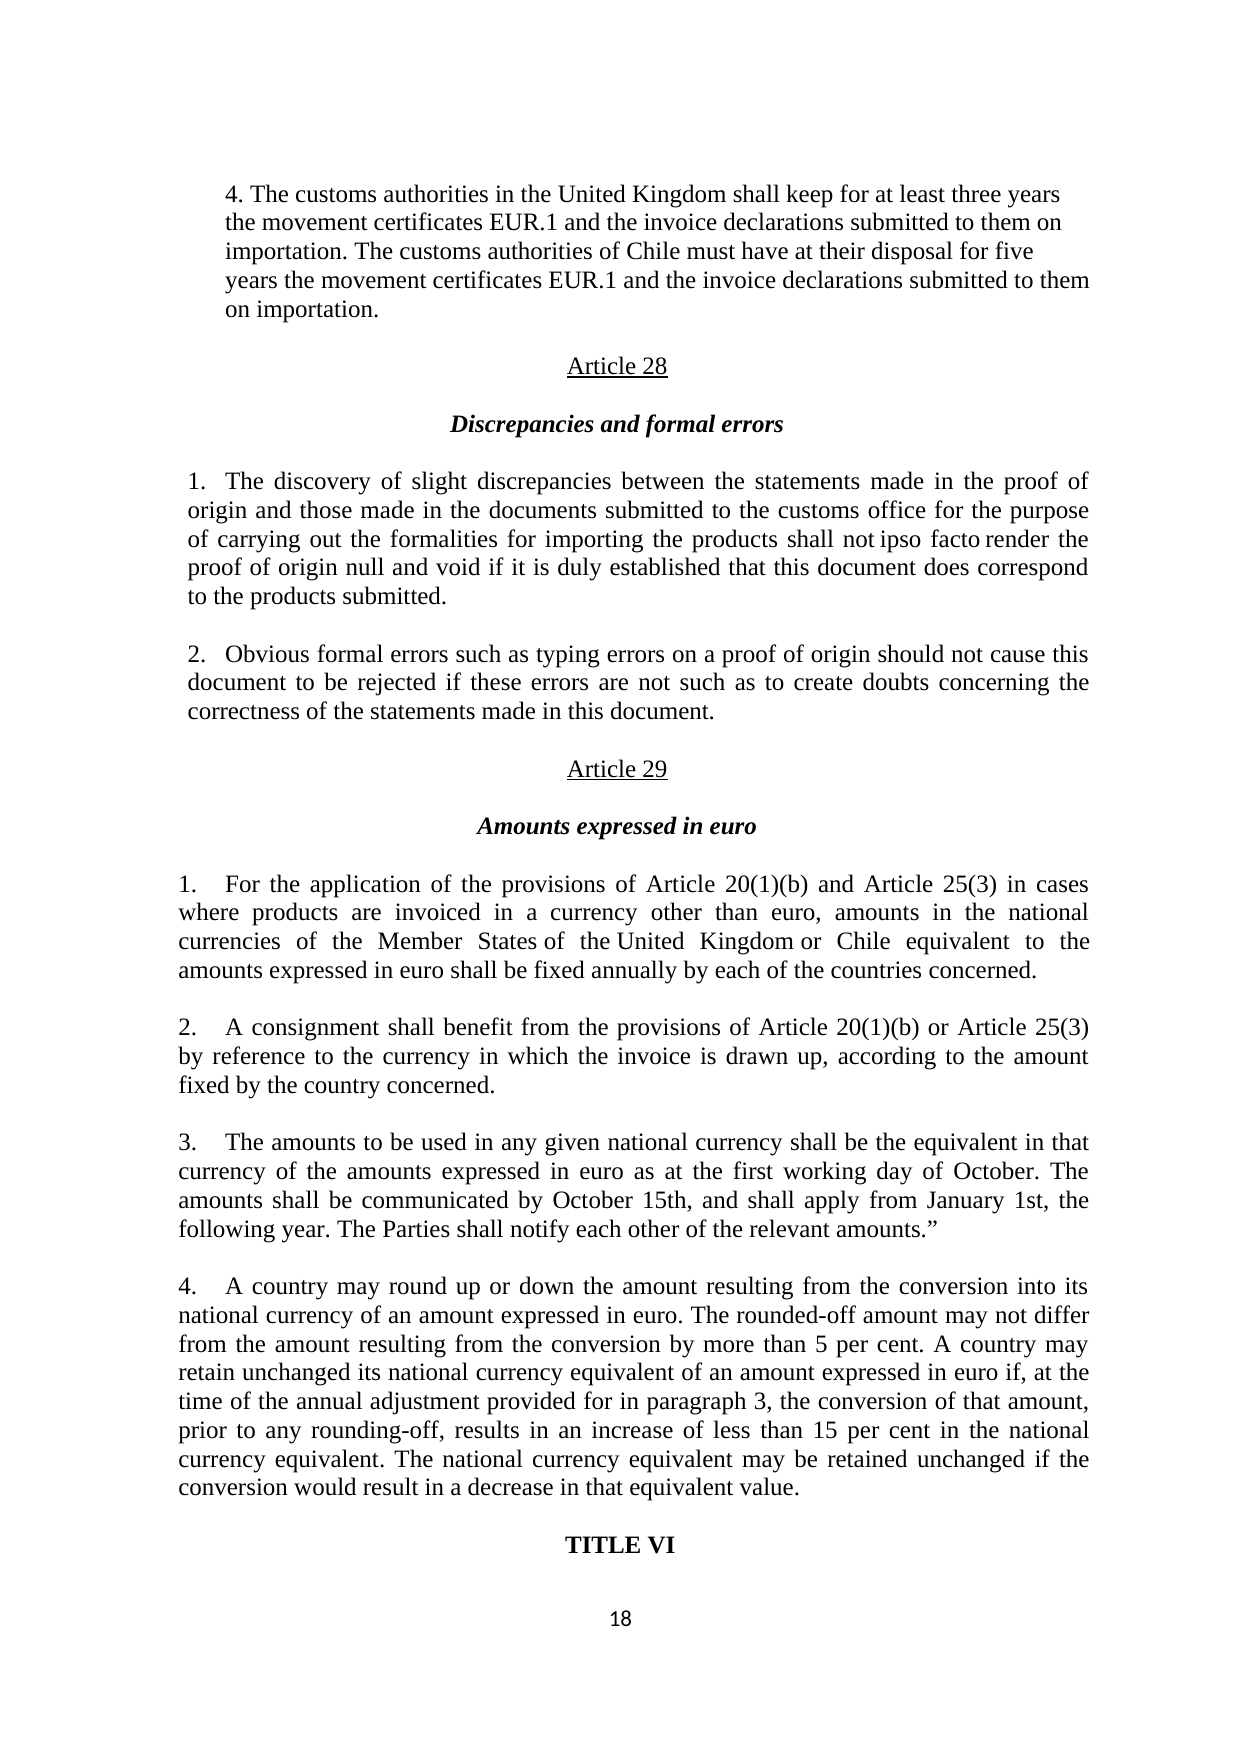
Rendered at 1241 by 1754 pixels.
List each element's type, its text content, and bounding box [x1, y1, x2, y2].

list For the application of the provisions of Article 20(1)(b) and Article 25(3) in cases where products are invoiced in a currency other than euro, amounts in the national currencies of the Member States of the United Kingdom or Chile equivalent to the amounts expressed in euro shall be fixed annually by each of the countries concerned. [178, 869, 1090, 984]
text 4. The customs authorities in the United Kingdom shall keep for at least three years the movement certificates EUR.1 and the invoice declarations submitted to them on importation. The customs authorities of Chile must have at their disposal for five years the movement certificates EUR.1 and the invoice declarations submitted to them on importation. [225, 179, 1090, 322]
list Obvious formal errors such as typing errors on a proof of origin should not cause this document to be rejected if these errors are not such as to create doubts concerning the correctness of the statements made in this document. [187, 639, 1090, 725]
text Article 28 [150, 351, 1090, 380]
list The amounts to be used in any given national currency shall be the equivalent in that currency of the amounts expressed in euro as at the first working day of October. The amounts shall be communicated by October 15th, and shall apply from January 1st, the following year. The Parties shall notify each other of the relevant amounts.” [178, 1127, 1090, 1242]
list The discovery of slight discrepancies between the statements made in the proof of origin and those made in the documents submitted to the customs office for the purpose of carrying out the formalities for importing the products shall not ipso facto render the proof of origin null and void if it is duly established that this document does correspond to the products submitted. [187, 466, 1090, 610]
list A consignment shall benefit from the provisions of Article 20(1)(b) or Article 25(3) by reference to the currency in which the invoice is drawn up, according to the amount fixed by the country concerned. [178, 1012, 1090, 1099]
text Amounts expressed in euro [150, 811, 1090, 840]
text TITLE VI [150, 1530, 1090, 1559]
text Article 29 [150, 754, 1090, 782]
list A country may round up or down the amount resulting from the conversion into its national currency of an amount expressed in euro. The rounded-off amount may not differ from the amount resulting from the conversion by more than 5 per cent. A country may retain unchanged its national currency equivalent of an amount expressed in euro if, at the time of the annual adjustment provided for in paragraph 3, the conversion of that amount, prior to any rounding-off, results in an increase of less than 15 per cent in the national currency equivalent. The national currency equivalent may be retained unchanged if the conversion would result in a decrease in that equivalent value. [178, 1271, 1090, 1501]
text Discrepancies and formal errors [150, 409, 1090, 437]
